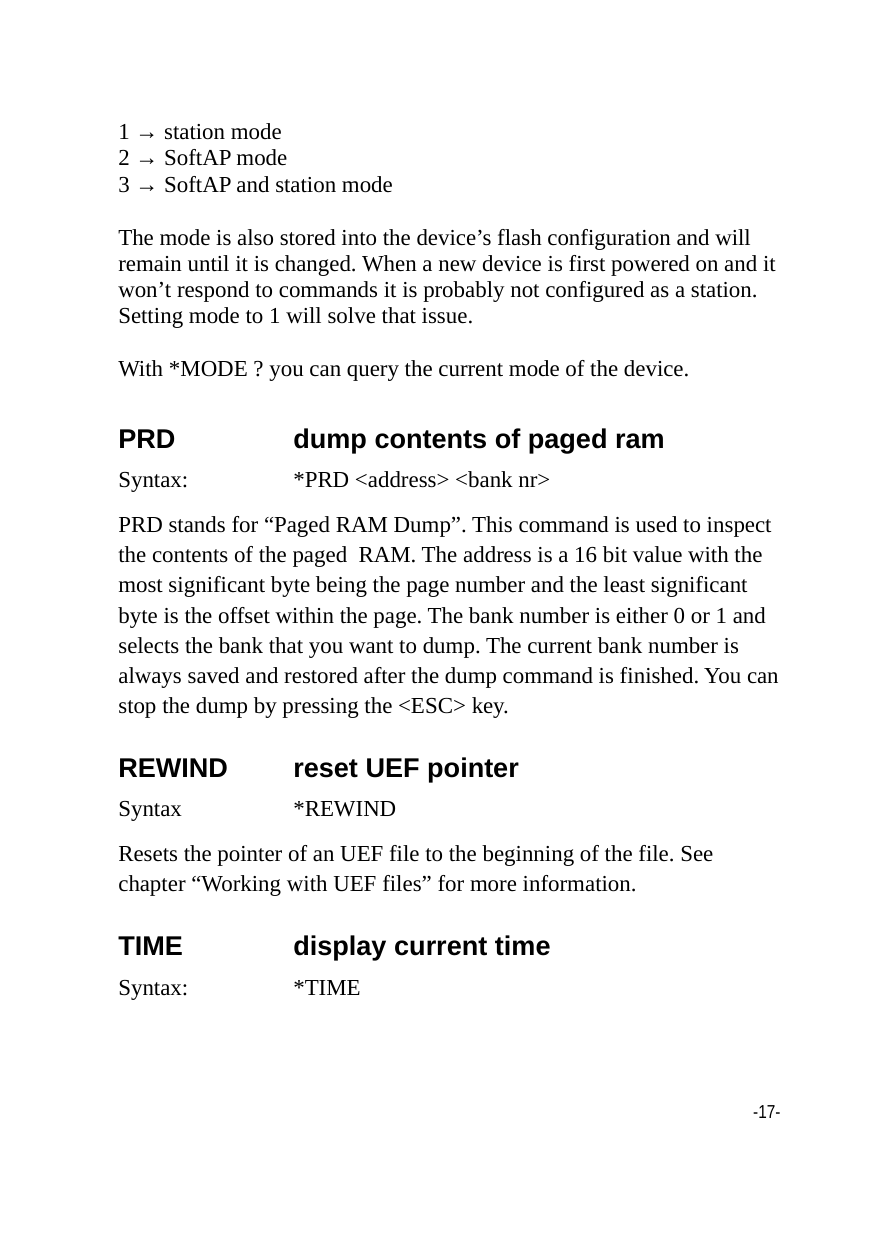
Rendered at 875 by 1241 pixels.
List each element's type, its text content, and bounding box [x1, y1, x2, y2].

text Syntax: *PRD <address> <bank nr> [118, 466, 780, 493]
text With *MODE ? you can query the current mode of the device. [118, 355, 780, 382]
text 2 → SoftAP mode [118, 144, 780, 171]
text Syntax: *TIME [118, 974, 780, 1000]
subtitle PRD dump contents of paged ram [118, 423, 780, 454]
text 3 → SoftAP and station mode [118, 171, 780, 197]
text Syntax *REWIND [118, 796, 780, 822]
text The mode is also stored into the device’s flash configuration and will remain until it is changed. When a new device is first powered on and it won’t respond to commands it is probably not configured as a station. Setting mode to 1 will solve that issue. [118, 223, 780, 329]
subtitle REWIND reset UEF pointer [118, 752, 780, 783]
text Resets the pointer of an UEF file to the beginning of the file. See chapter “Working with UEF files” for more information. [118, 840, 780, 897]
text 1 → station mode [118, 118, 780, 144]
subtitle TIME display current time [118, 930, 780, 961]
text PRD stands for “Paged RAM Dump”. This command is used to inspect the contents of the paged RAM. The address is a 16 bit value with the most significant byte being the page number and the least significant byte is the offset within the page. The bank number is either 0 or 1 and selects the bank that you want to dump. The current bank number is always saved and restored after the dump command is finished. You can stop the dump by pressing the <ESC> key. [118, 511, 780, 719]
